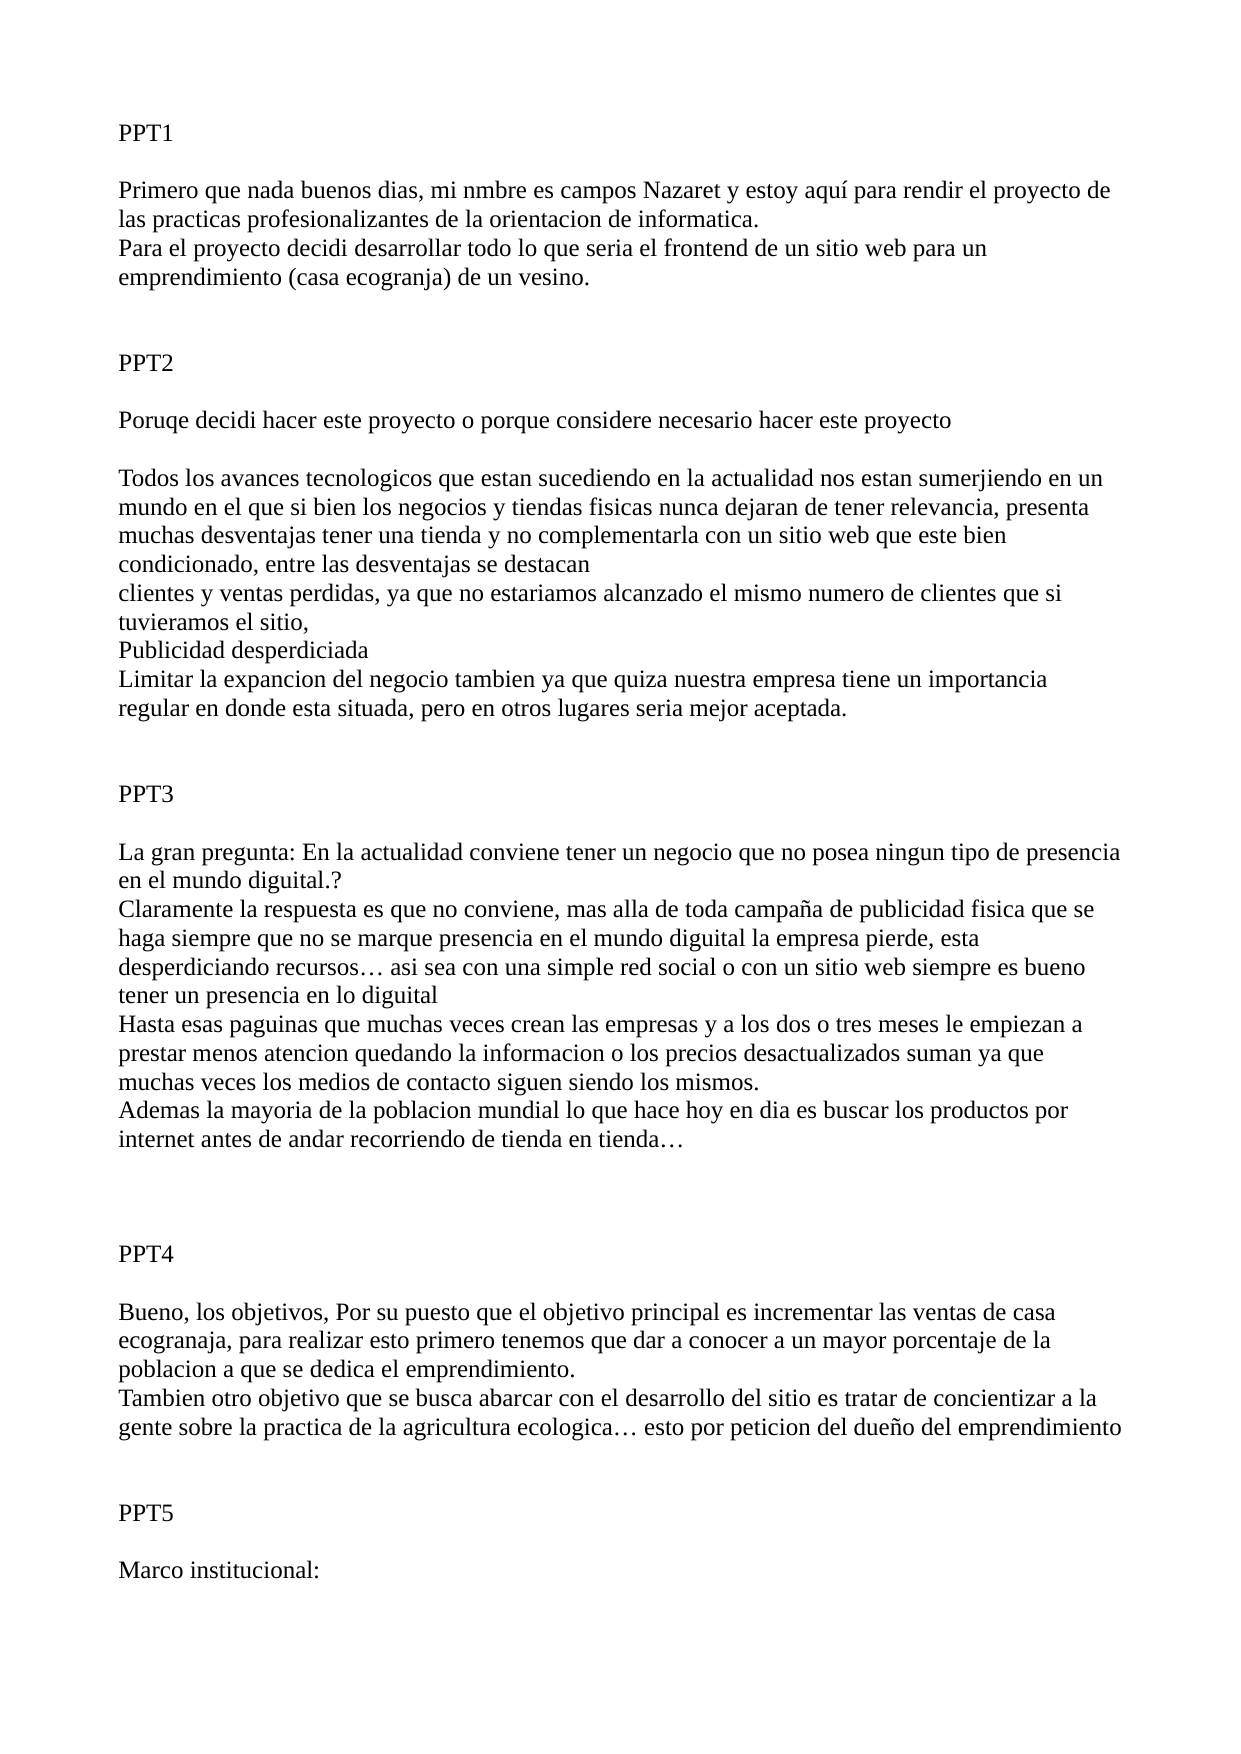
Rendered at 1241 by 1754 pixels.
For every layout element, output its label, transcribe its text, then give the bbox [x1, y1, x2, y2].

text Limitar la expancion del negocio tambien ya que quiza nuestra empresa tiene un importancia regular en donde esta situada, pero en otros lugares seria mejor aceptada. [118, 664, 1122, 722]
text PPT1 [118, 118, 1122, 147]
text clientes y ventas perdidas, ya que no estariamos alcanzado el mismo numero de clientes que si tuvieramos el sitio, [118, 578, 1122, 636]
text Primero que nada buenos dias, mi nmbre es campos Nazaret y estoy aquí para rendir el proyecto de las practicas profesionalizantes de la orientacion de informatica. [118, 176, 1122, 233]
text Todos los avances tecnologicos que estan sucediendo en la actualidad nos estan sumerjiendo en un mundo en el que si bien los negocios y tiendas fisicas nunca dejaran de tener relevancia, presenta muchas desventajas tener una tienda y no complementarla con un sitio web que este bien condicionado, entre las desventajas se destacan [118, 463, 1122, 578]
text Claramente la respuesta es que no conviene, mas alla de toda campaña de publicidad fisica que se haga siempre que no se marque presencia en el mundo diguital la empresa pierde, esta desperdiciando recursos… asi sea con una simple red social o con un sitio web siempre es bueno tener un presencia en lo diguital [118, 894, 1122, 1009]
text PPT2 [118, 348, 1122, 377]
text Poruqe decidi hacer este proyecto o porque considere necesario hacer este proyecto [118, 406, 1122, 434]
text PPT4 [118, 1239, 1122, 1268]
text Para el proyecto decidi desarrollar todo lo que seria el frontend de un sitio web para un emprendimiento (casa ecogranja) de un vesino. [118, 233, 1122, 291]
text Bueno, los objetivos, Por su puesto que el objetivo principal es incrementar las ventas de casa ecogranaja, para realizar esto primero tenemos que dar a conocer a un mayor porcentaje de la poblacion a que se dedica el emprendimiento. [118, 1297, 1122, 1383]
text PPT5 [118, 1498, 1122, 1527]
text Ademas la mayoria de la poblacion mundial lo que hace hoy en dia es buscar los productos por internet antes de andar recorriendo de tienda en tienda… [118, 1096, 1122, 1153]
text Hasta esas paguinas que muchas veces crean las empresas y a los dos o tres meses le empiezan a prestar menos atencion quedando la informacion o los precios desactualizados suman ya que muchas veces los medios de contacto siguen siendo los mismos. [118, 1009, 1122, 1096]
text Publicidad desperdiciada [118, 636, 1122, 664]
text Tambien otro objetivo que se busca abarcar con el desarrollo del sitio es tratar de concientizar a la gente sobre la practica de la agricultura ecologica… esto por peticion del dueño del emprendimiento [118, 1383, 1122, 1441]
text PPT3 [118, 779, 1122, 808]
text Marco institucional: [118, 1556, 1122, 1584]
text La gran pregunta: En la actualidad conviene tener un negocio que no posea ningun tipo de presencia en el mundo diguital.? [118, 837, 1122, 894]
